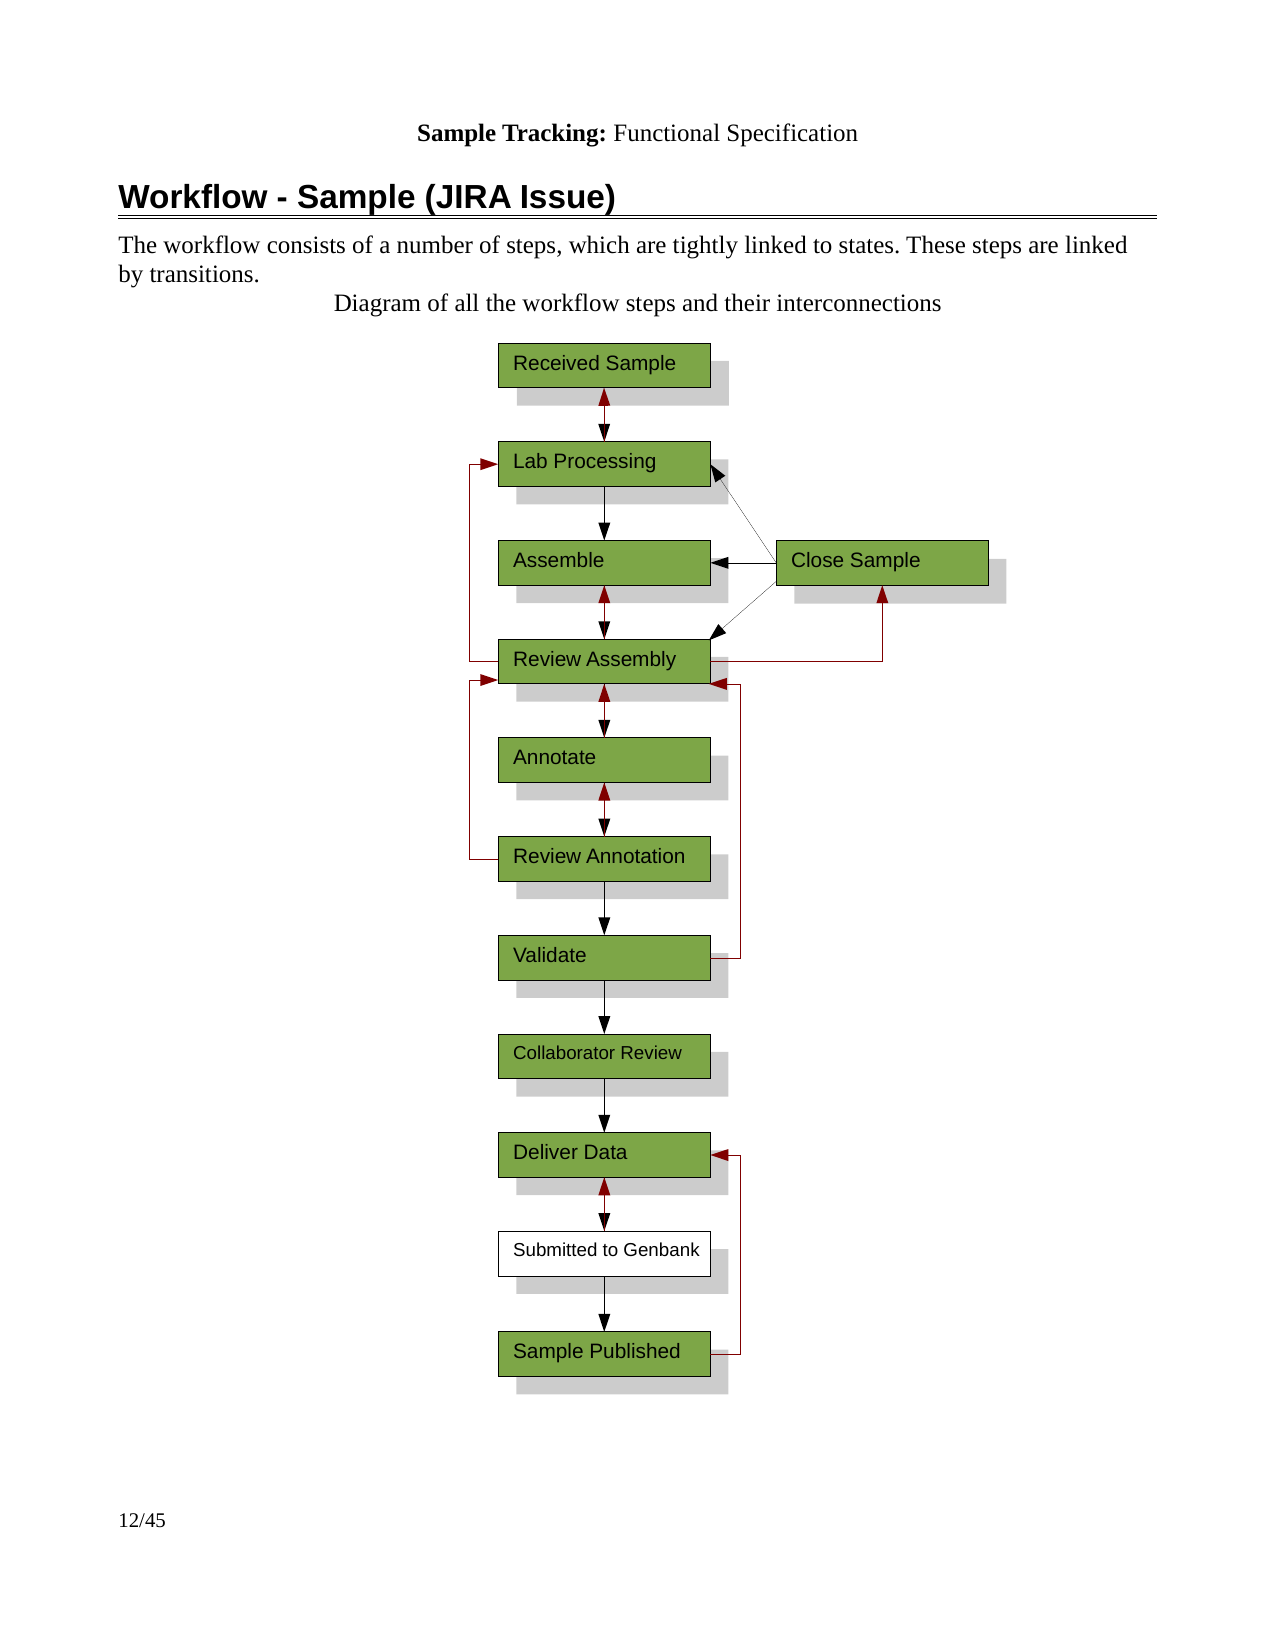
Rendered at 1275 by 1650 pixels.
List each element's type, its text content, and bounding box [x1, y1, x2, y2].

subtitle Workflow - Sample (JIRA Issue) [118, 177, 1157, 215]
text Diagram of all the workflow steps and their interconnections [118, 288, 1157, 316]
text The workflow consists of a number of steps, which are tightly linked to states. These steps are linked by transitions. [118, 230, 1157, 288]
